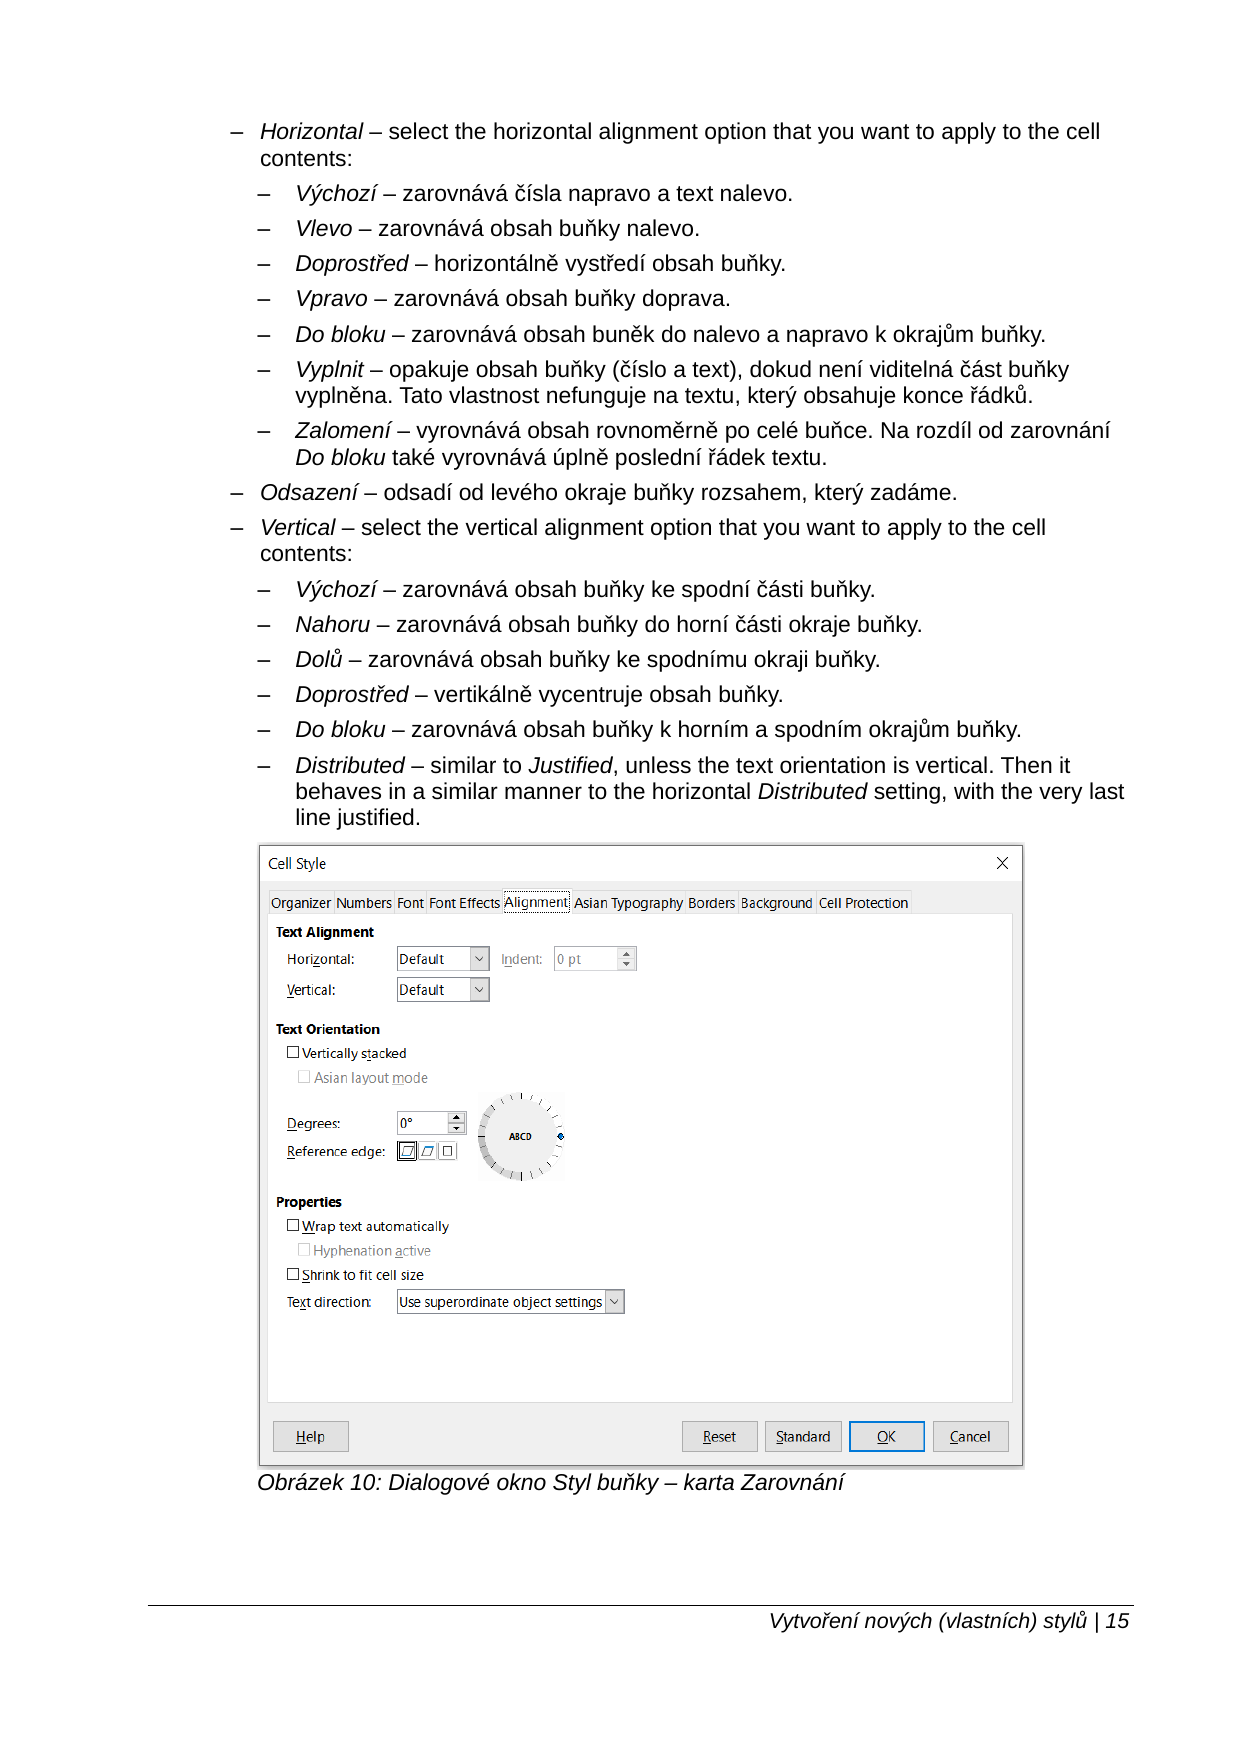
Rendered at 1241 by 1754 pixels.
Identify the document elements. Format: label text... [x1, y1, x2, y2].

list Dolů – zarovnává obsah buňky ke spodnímu okraji buňky. [257, 646, 1134, 672]
list Doprostřed – horizontálně vystředí obsah buňky. [257, 250, 1134, 276]
list Do bloku – zarovnává obsah buněk do nalevo a napravo k okrajům buňky. [257, 321, 1134, 347]
list Doprostřed – vertikálně vycentruje obsah buňky. [257, 681, 1134, 708]
list Zalomení – vyrovnává obsah rovnoměrně po celé buňce. Na rozdíl od zarovnání Do bloku také vyrovnává úplně poslední řádek textu. [257, 417, 1134, 470]
list Distributed – similar to Justified, unless the text orientation is vertical. Then it behaves in a similar manner to the horizontal Distributed setting, with the very last line justified. [257, 752, 1134, 831]
text Obrázek 10: Dialogové okno Styl buňky – karta Zarovnání [257, 1470, 1025, 1496]
list Výchozí – zarovnává obsah buňky ke spodní části buňky. [257, 576, 1134, 602]
list Odsazení – odsadí od levého okraje buňky rozsahem, který zadáme. [230, 479, 1134, 505]
list Vlevo – zarovnává obsah buňky nalevo. [257, 215, 1134, 241]
list Nahoru – zarovnává obsah buňky do horní části okraje buňky. [257, 611, 1134, 637]
list Horizontal – select the horizontal alignment option that you want to apply to the cell contents: [230, 118, 1134, 171]
picture [256, 842, 1025, 1470]
list Vertical – select the vertical alignment option that you want to apply to the cell contents: [230, 514, 1134, 567]
list Vpravo – zarovnává obsah buňky doprava. [257, 285, 1134, 312]
list Do bloku – zarovnává obsah buňky k horním a spodním okrajům buňky. [257, 716, 1134, 743]
list Vyplnit – opakuje obsah buňky (číslo a text), dokud není viditelná část buňky vyplněna. Tato vlastnost nefunguje na textu, který obsahuje konce řádků. [257, 356, 1134, 408]
list Výchozí – zarovnává čísla napravo a text nalevo. [257, 180, 1134, 206]
